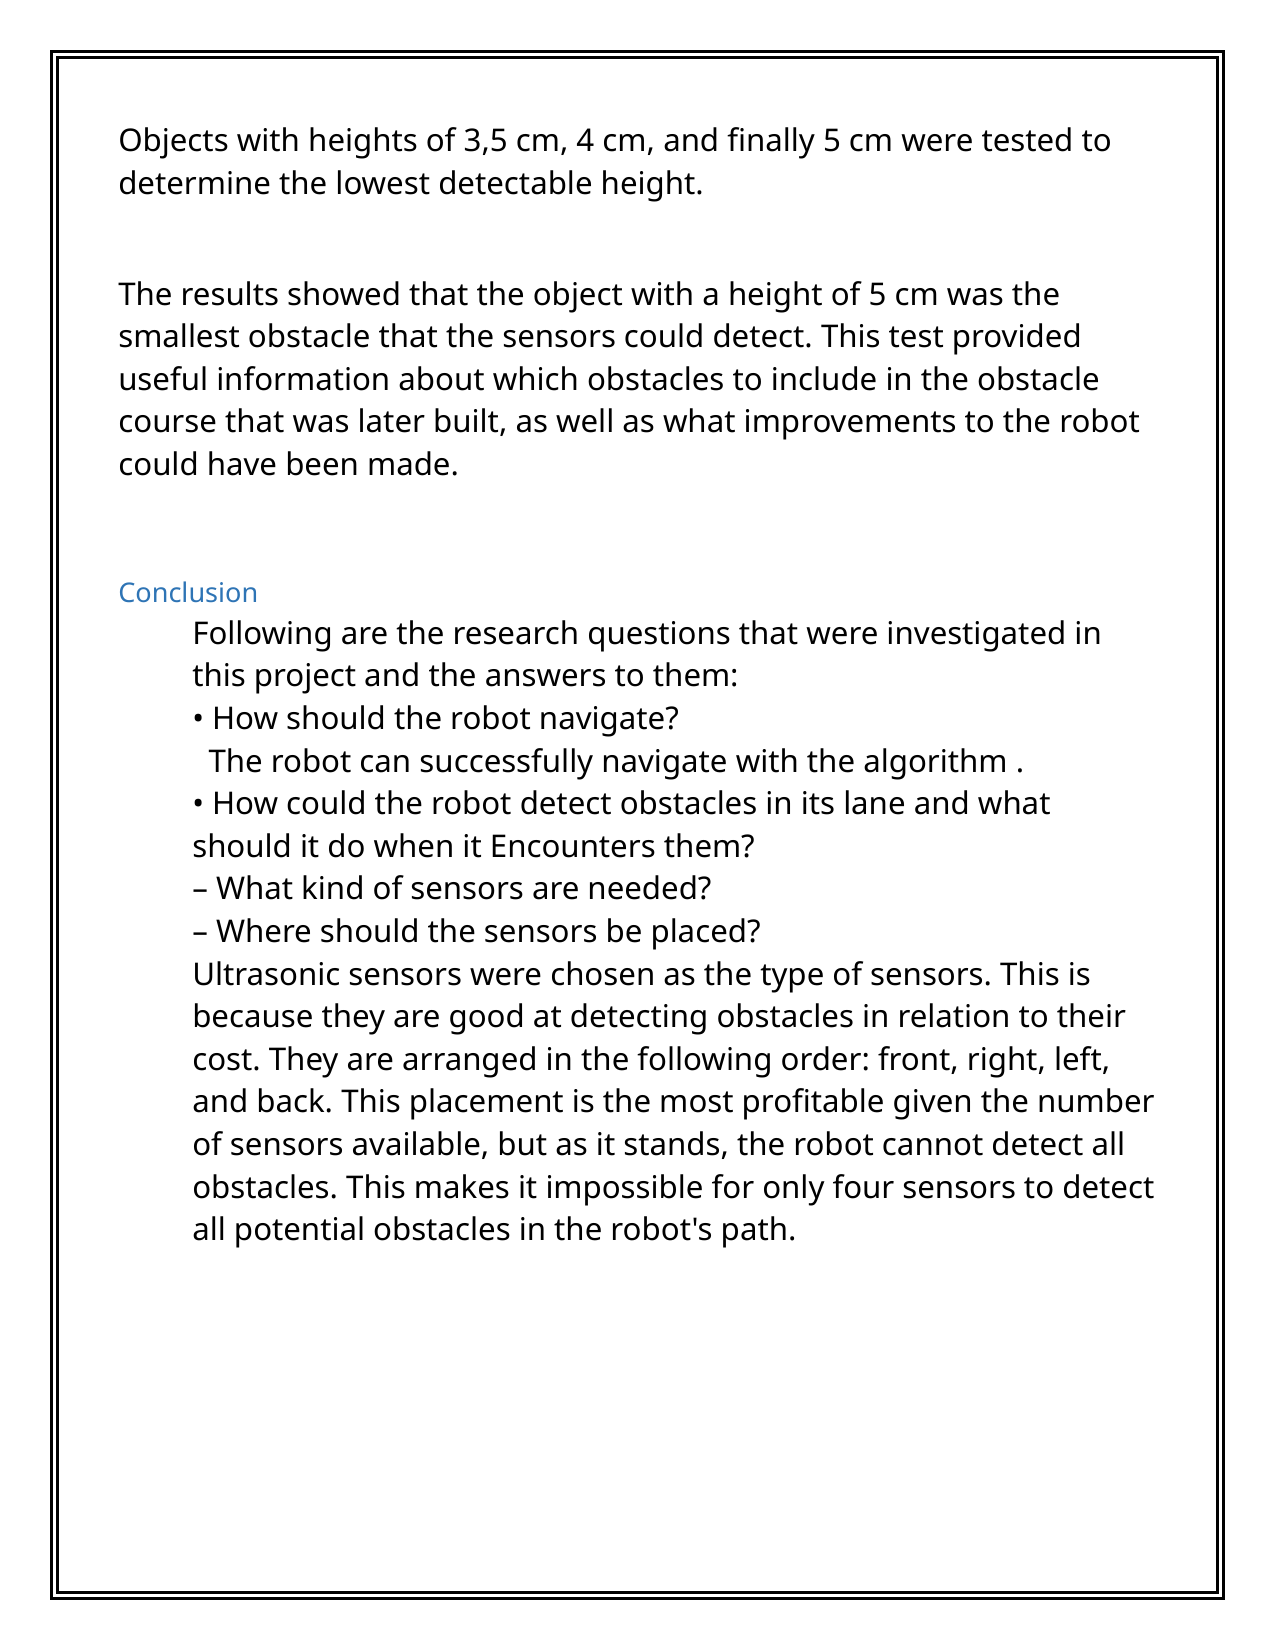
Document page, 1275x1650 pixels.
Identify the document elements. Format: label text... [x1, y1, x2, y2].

text The results showed that the object with a height of 5 cm was the smallest obstacle that the sensors could detect. This test provided useful information about which obstacles to include in the obstacle course that was later built, as well as what improvements to the robot could have been made. [118, 271, 1157, 484]
text Ultrasonic sensors were chosen as the type of sensors. This is because they are good at detecting obstacles in relation to their cost. They are arranged in the following order: front, right, left, and back. This placement is the most profitable given the number of sensors available, but as it stands, the robot cannot detect all obstacles. This makes it impossible for only four sensors to detect all potential obstacles in the robot's path. [192, 952, 1157, 1250]
text Objects with heights of 3,5 cm, 4 cm, and finally 5 cm were tested to determine the lowest detectable height. [118, 118, 1157, 203]
text • How could the robot detect obstacles in its lane and what should it do when it Encounters them? [192, 781, 1157, 866]
text • How should the robot navigate? [192, 696, 1157, 738]
text – Where should the sensors be placed? [192, 909, 1157, 952]
subtitle Conclusion [118, 574, 1157, 611]
text – What kind of sensors are needed? [192, 866, 1157, 909]
text Following are the research questions that were investigated in this project and the answers to them: [192, 611, 1157, 696]
text The robot can successfully navigate with the algorithm . [192, 738, 1157, 781]
